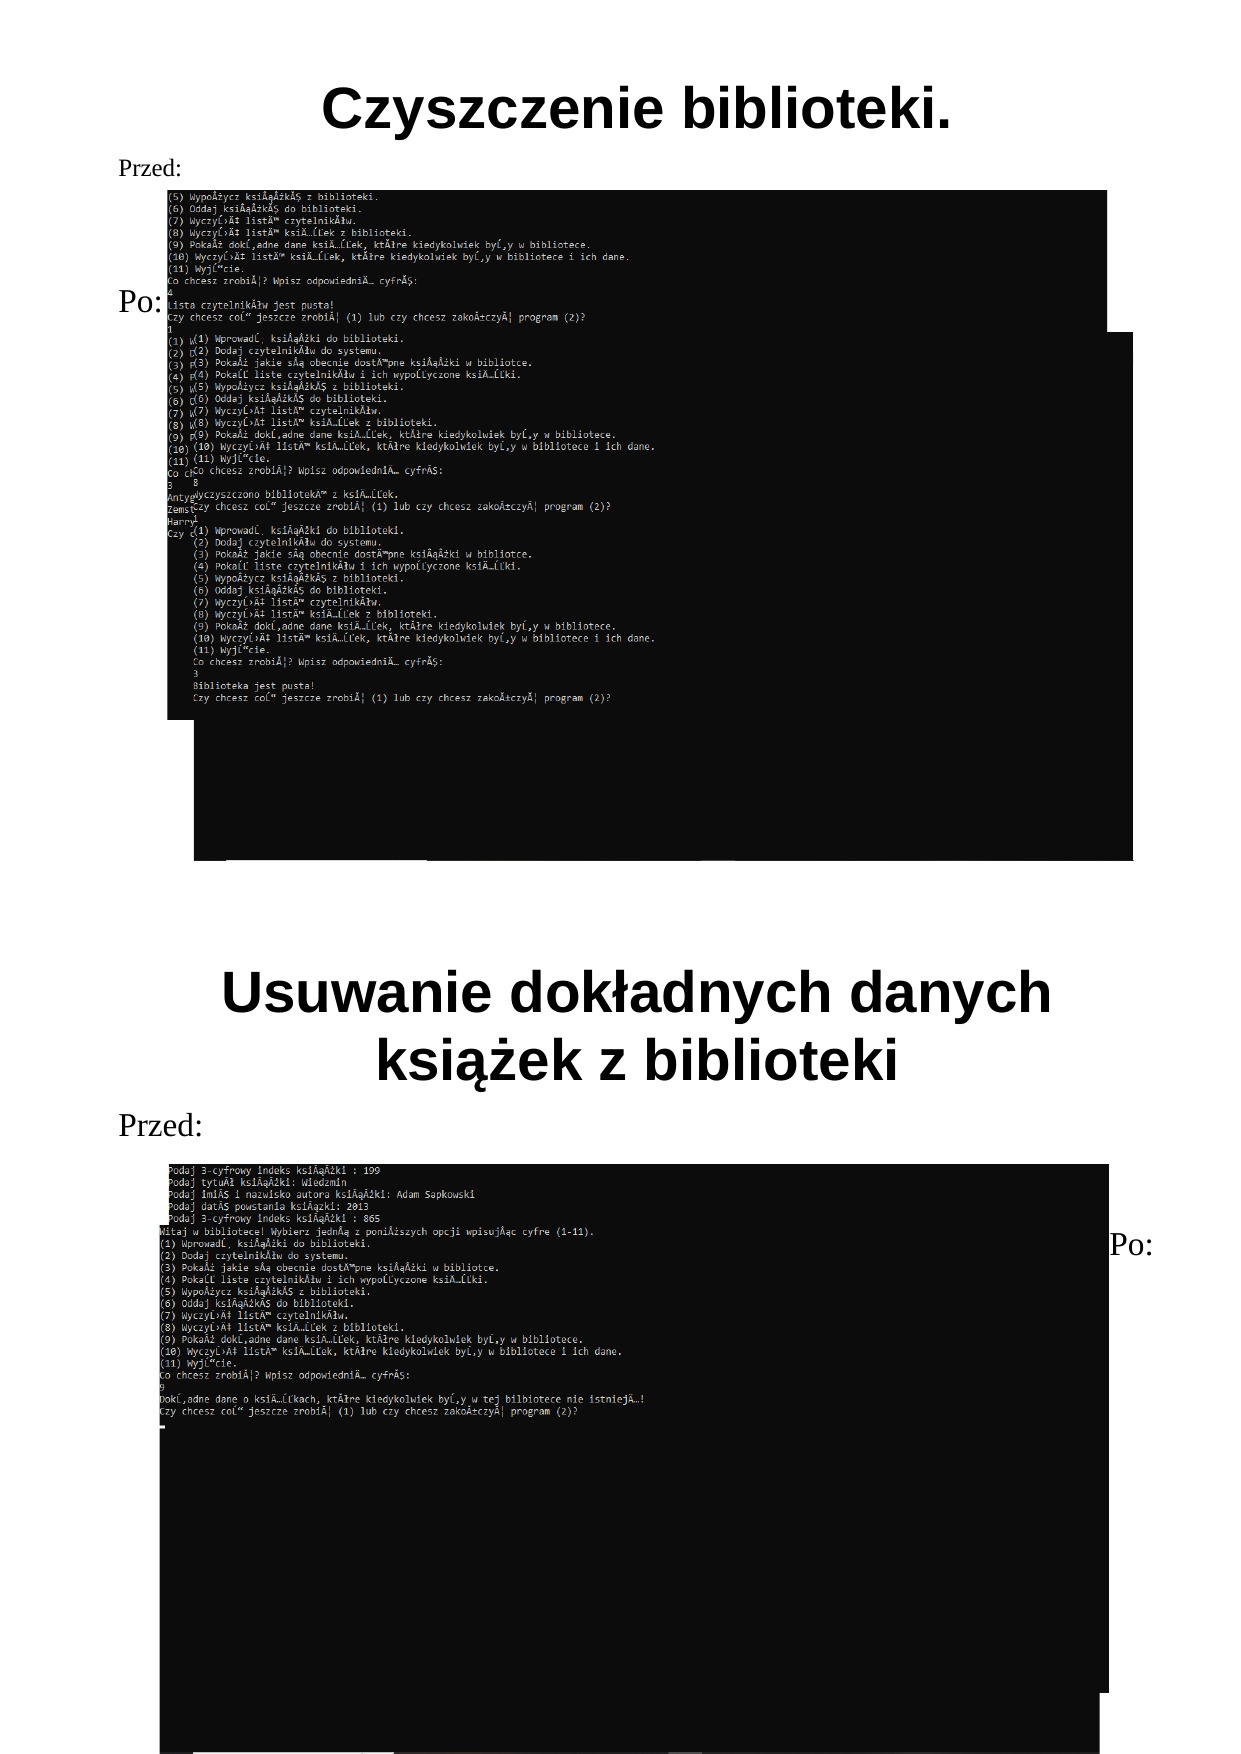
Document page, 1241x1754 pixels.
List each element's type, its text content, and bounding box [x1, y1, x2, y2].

text Przed: [118, 1105, 1157, 1143]
title Czyszczenie biblioteki. [118, 74, 1157, 141]
picture [159, 1163, 1109, 1754]
text Po: [1109, 1224, 1157, 1262]
text Przed: [118, 153, 1157, 182]
text [118, 1224, 168, 1262]
title Usuwanie dokładnych danych książek z biblioteki [118, 958, 1157, 1092]
text Po: [118, 282, 167, 320]
picture [167, 190, 1134, 861]
text [1108, 282, 1157, 320]
